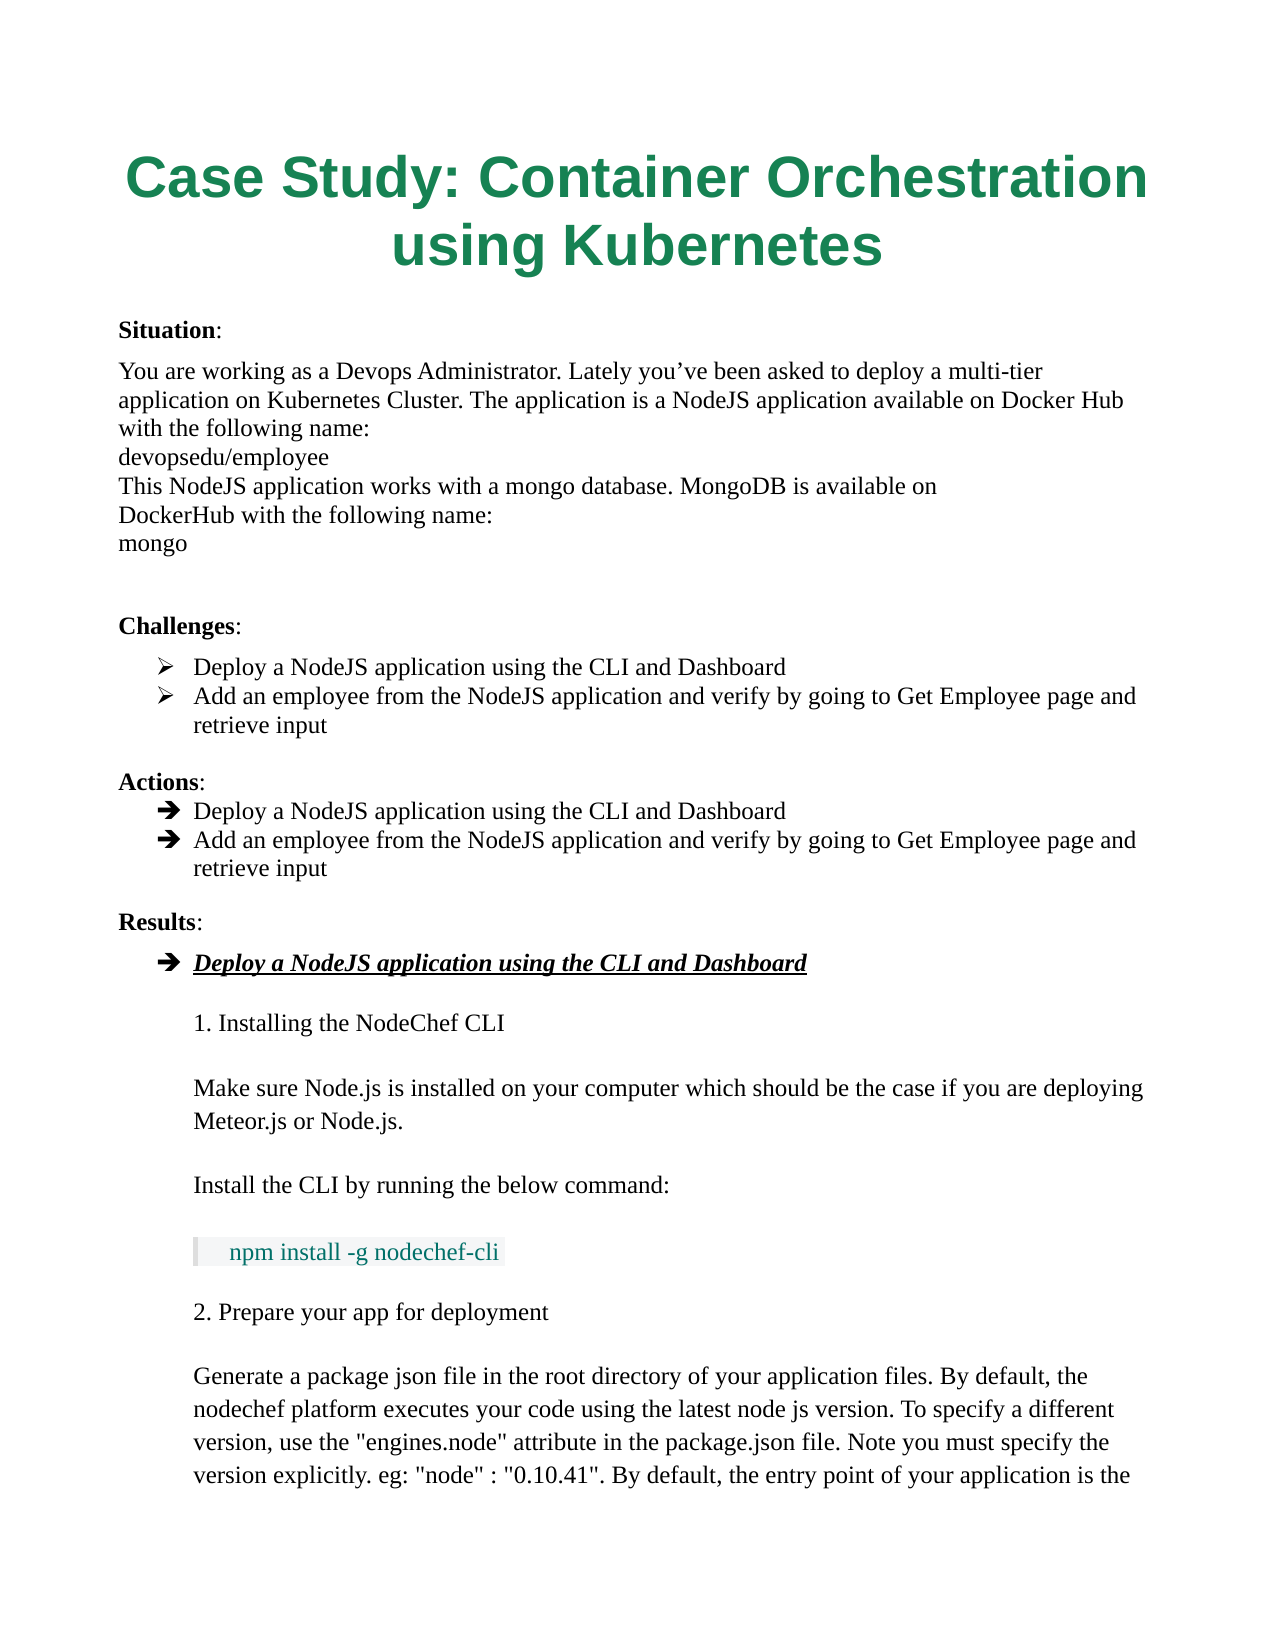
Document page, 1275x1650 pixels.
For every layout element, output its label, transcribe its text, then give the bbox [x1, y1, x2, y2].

list Deploy a NodeJS application using the CLI and Dashboard [156, 652, 1157, 681]
list 2. Prepare your app for deployment [156, 1297, 1157, 1326]
text Actions: [118, 738, 1157, 796]
text mongo [118, 528, 1157, 557]
subtitle Challenges: [118, 611, 1157, 640]
list Generate a package json file in the root directory of your application files. By default, the nodechef platform executes your code using the latest node js version. To specify a different version, use the "engines.node" attribute in the package.json file. Note you must specify the version explicitly. eg: "node" : "0.10.41". By default, the entry point of your application is the [156, 1361, 1157, 1489]
list Add an employee from the NodeJS application and verify by going to Get Employee page and retrieve input [156, 825, 1157, 882]
list Install the CLI by running the below command: [156, 1170, 1157, 1199]
list Add an employee from the NodeJS application and verify by going to Get Employee page and retrieve input [156, 681, 1157, 738]
text DockerHub with the following name: [118, 500, 1157, 528]
text You are working as a Devops Administrator. Lately you’ve been asked to deploy a multi-tier application on Kubernetes Cluster. The application is a NodeJS application available on Docker Hub [118, 356, 1157, 413]
text This NodeJS application works with a mongo database. MongoDB is available on [118, 471, 1157, 500]
title Case Study: Container Orchestration using Kubernetes [118, 143, 1157, 277]
list Deploy a NodeJS application using the CLI and Dashboard [156, 948, 1157, 977]
list Deploy a NodeJS application using the CLI and Dashboard [156, 796, 1157, 825]
text with the following name: [118, 413, 1157, 442]
subtitle Results: [118, 907, 1157, 936]
subtitle Situation: [118, 315, 1157, 343]
list 1. Installing the NodeChef CLI [156, 1008, 1157, 1037]
list Make sure Node.js is installed on your computer which should be the case if you are deploying Meteor.js or Node.js. [156, 1073, 1157, 1134]
text devopsedu/employee [118, 442, 1157, 471]
list npm install -g nodechef-cli [156, 1234, 1157, 1266]
